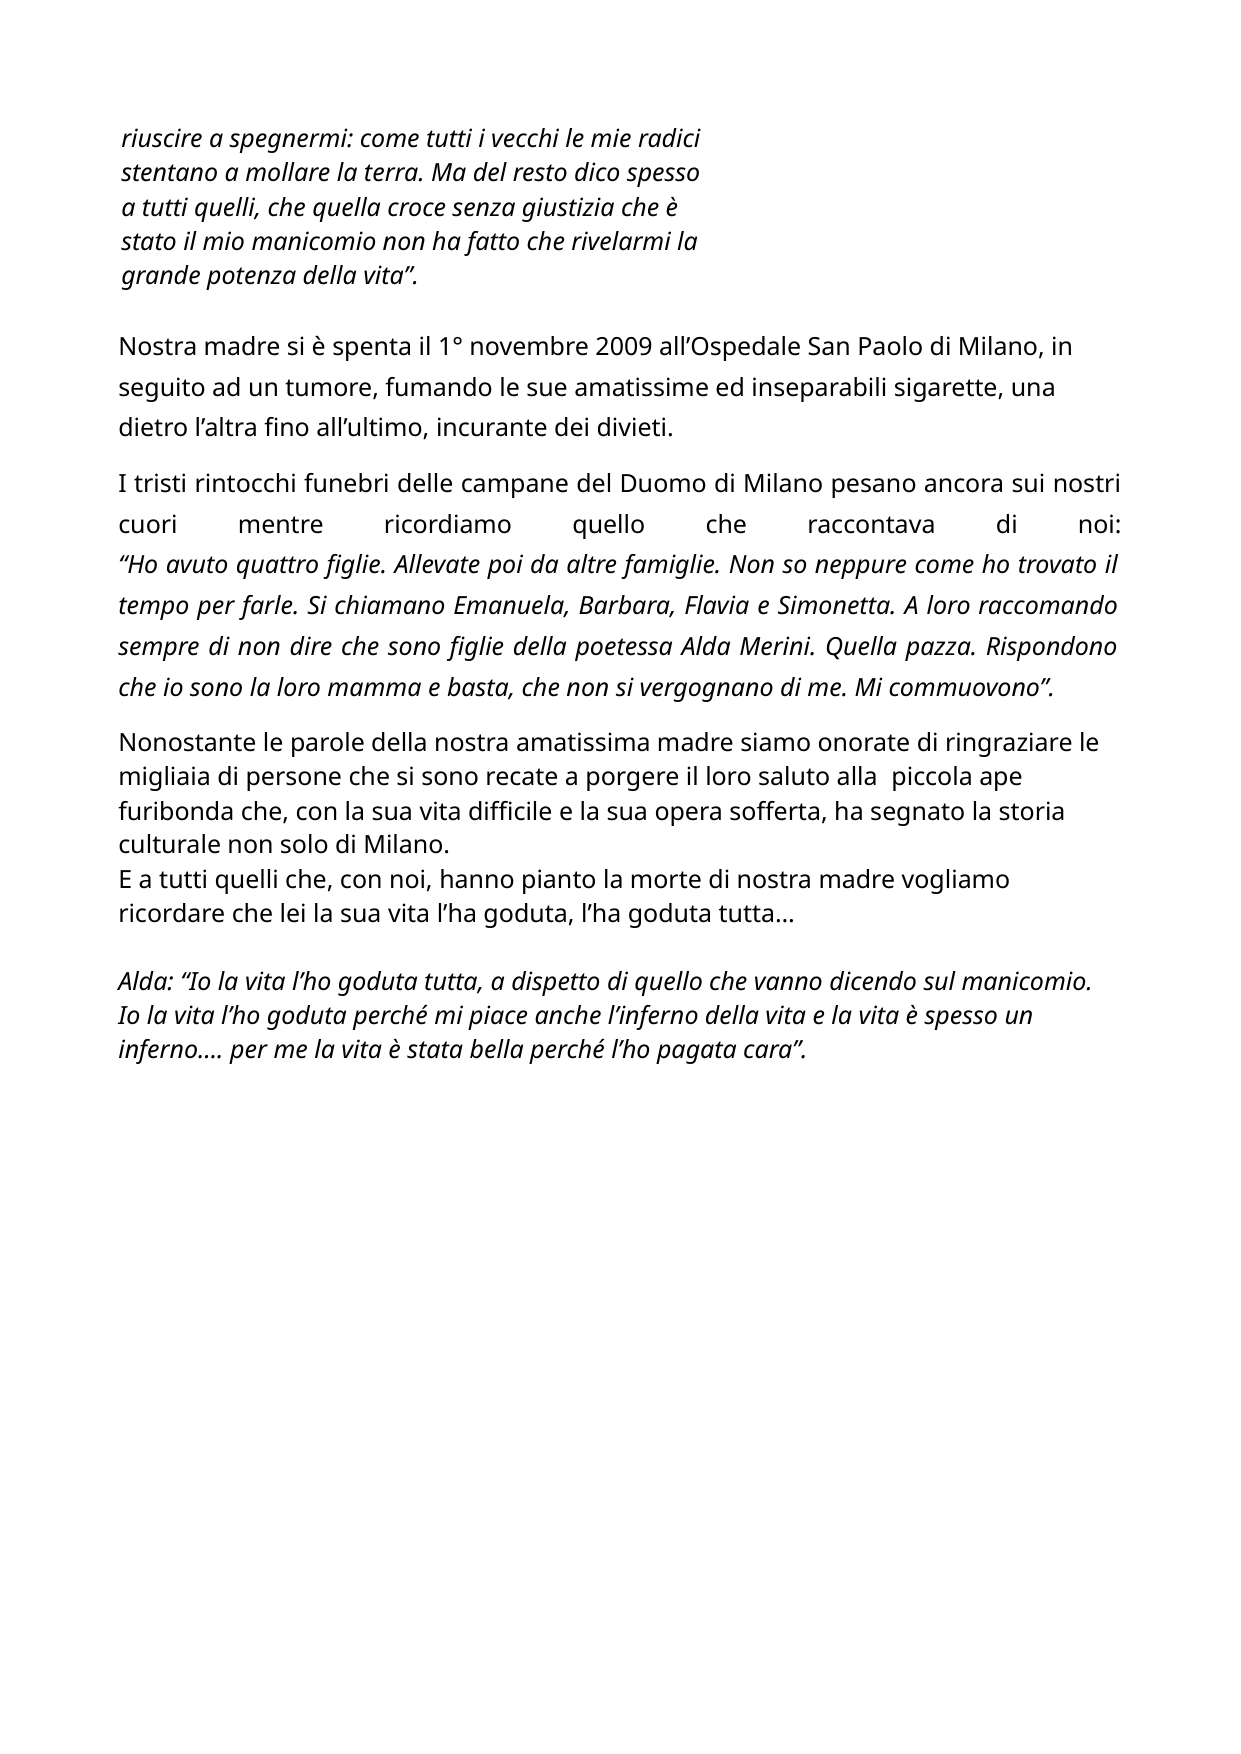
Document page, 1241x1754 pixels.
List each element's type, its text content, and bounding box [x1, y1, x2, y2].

table_header [711, 118, 1240, 294]
text I tristi rintocchi funebri delle campane del Duomo di Milano pesano ancora sui nostri cuori mentre ricordiamo quello che raccontava di noi: “Ho avuto quattro figlie. Allevate poi da altre famiglie. Non so neppure come ho trovato il tempo per farle. Si chiamano Emanuela, Barbara, Flavia e Simonetta. A loro raccomando sempre di non dire che sono figlie della poetessa Alda Merini. Quella pazza. Rispondono che io sono la loro mamma e basta, che non si vergognano di me. Mi commuovono”. [118, 465, 1122, 704]
text Nonostante le parole della nostra amatissima madre siamo onorate di ringraziare le migliaia di persone che si sono recate a porgere il loro saluto alla piccola ape furibonda che, con la sua vita difficile e la sua opera sofferta, ha segnato la storia culturale non solo di Milano. E a tutti quelli che, con noi, hanno pianto la morte di nostra madre vogliamo ricordare che lei la sua vita l’ha goduta, l’ha goduta tutta… Alda: “Io la vita l’ho goduta tutta, a dispetto di quello che vanno dicendo sul manicomio. Io la vita l’ho goduta perché mi piace anche l’inferno della vita e la vita è spesso un inferno…. per me la vita è stata bella perché l’ho pagata cara”. [118, 725, 1122, 1066]
table_header riuscire a spegnermi: come tutti i vecchi le mie radici stentano a mollare la terra. Ma del resto dico spesso a tutti quelli, che quella croce senza giustizia che è stato il mio manicomio non ha fatto che rivelarmi la grande potenza della vita”. [118, 118, 711, 294]
text Nostra madre si è spenta il 1° novembre 2009 all’Ospedale San Paolo di Milano, in seguito ad un tumore, fumando le sue amatissime ed inseparabili sigarette, una dietro l’altra fino all’ultimo, incurante dei divieti. [118, 328, 1122, 444]
